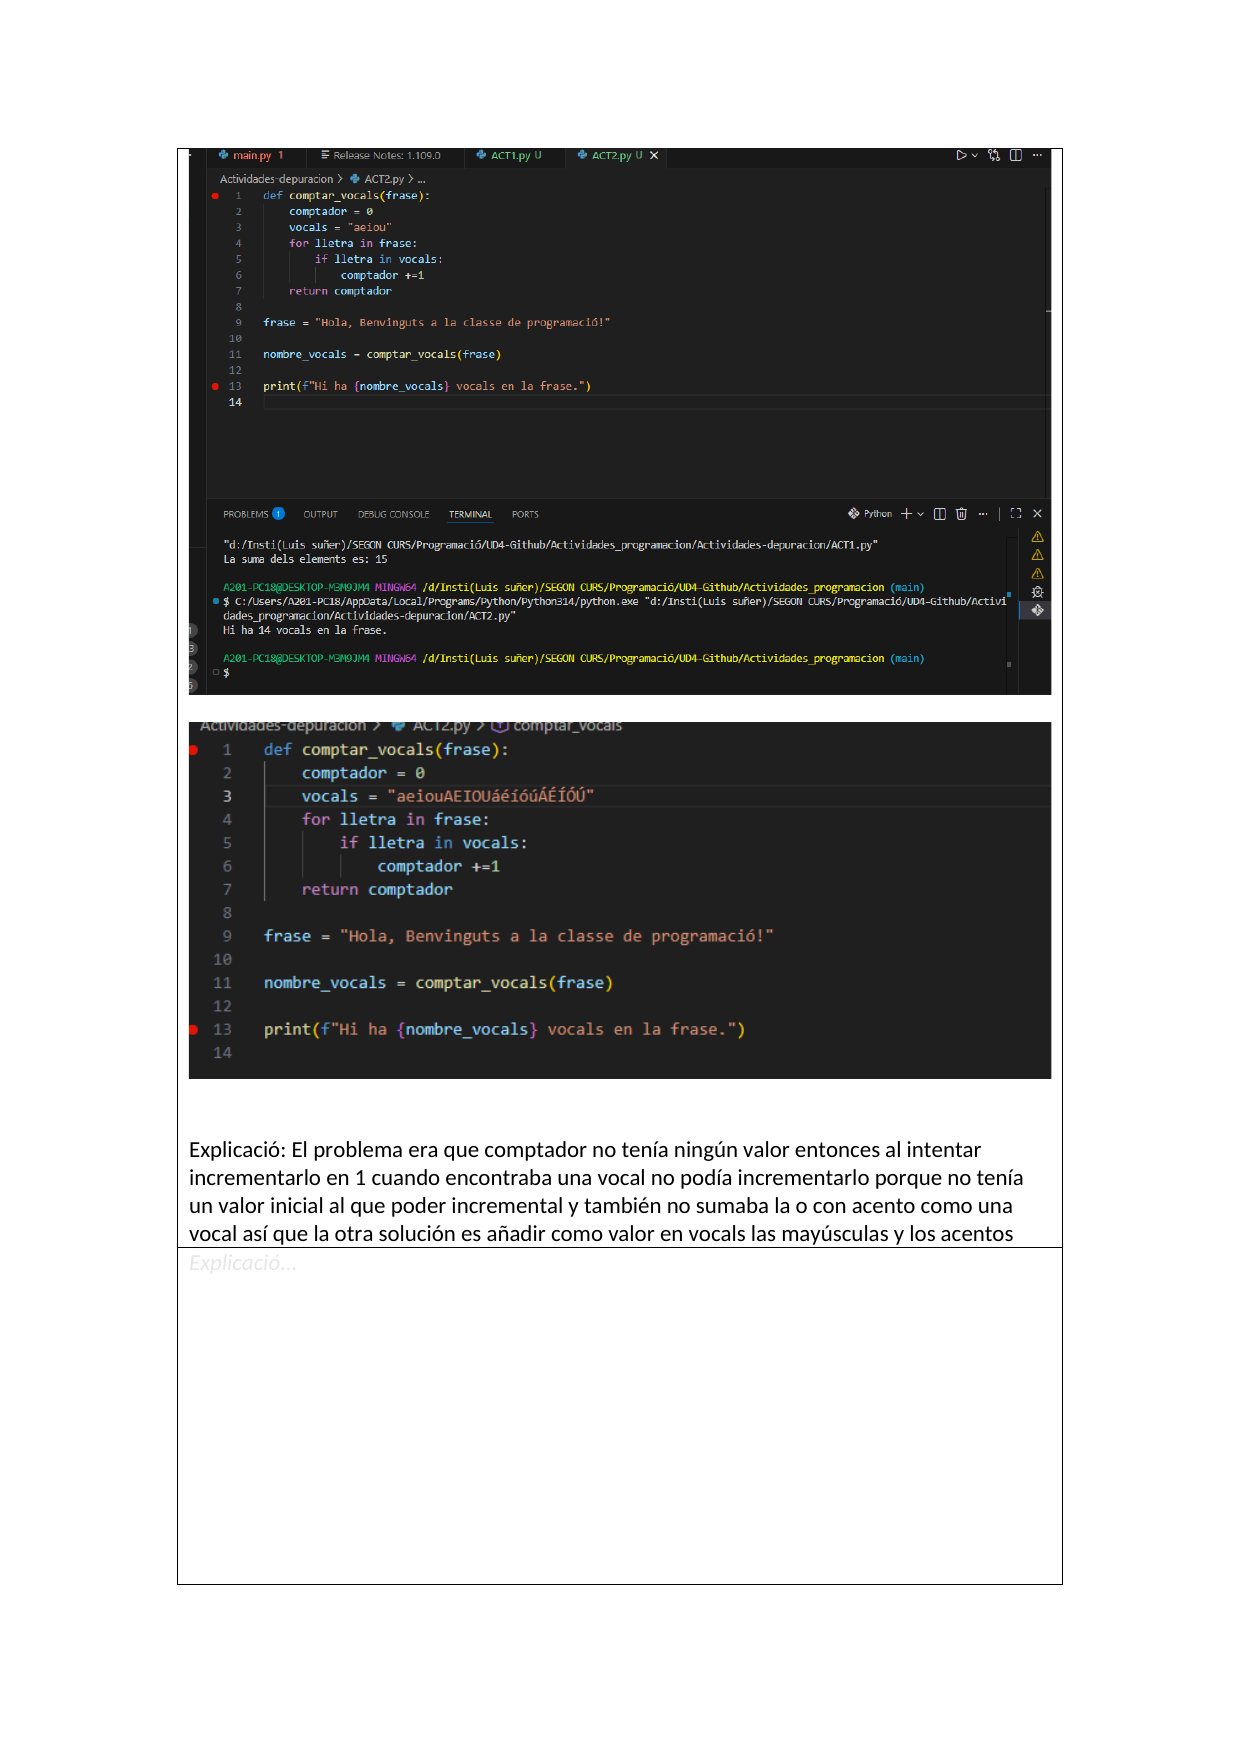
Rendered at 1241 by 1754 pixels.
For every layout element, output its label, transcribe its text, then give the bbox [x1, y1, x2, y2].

picture [188, 722, 1052, 1079]
picture [188, 148, 1052, 695]
table_cell Explicació: El problema era que comptador no tenía ningún valor entonces al intentar incrementarlo en 1 cuando encontraba una vocal no podía incrementarlo porque no tenía un valor inicial al que poder incremental y también no sumaba la o con acento como una vocal así que la otra solución es añadir como valor en vocals las mayúsculas y los acentos [178, 149, 1062, 1247]
table_cell Explicació... [178, 1248, 1062, 1584]
